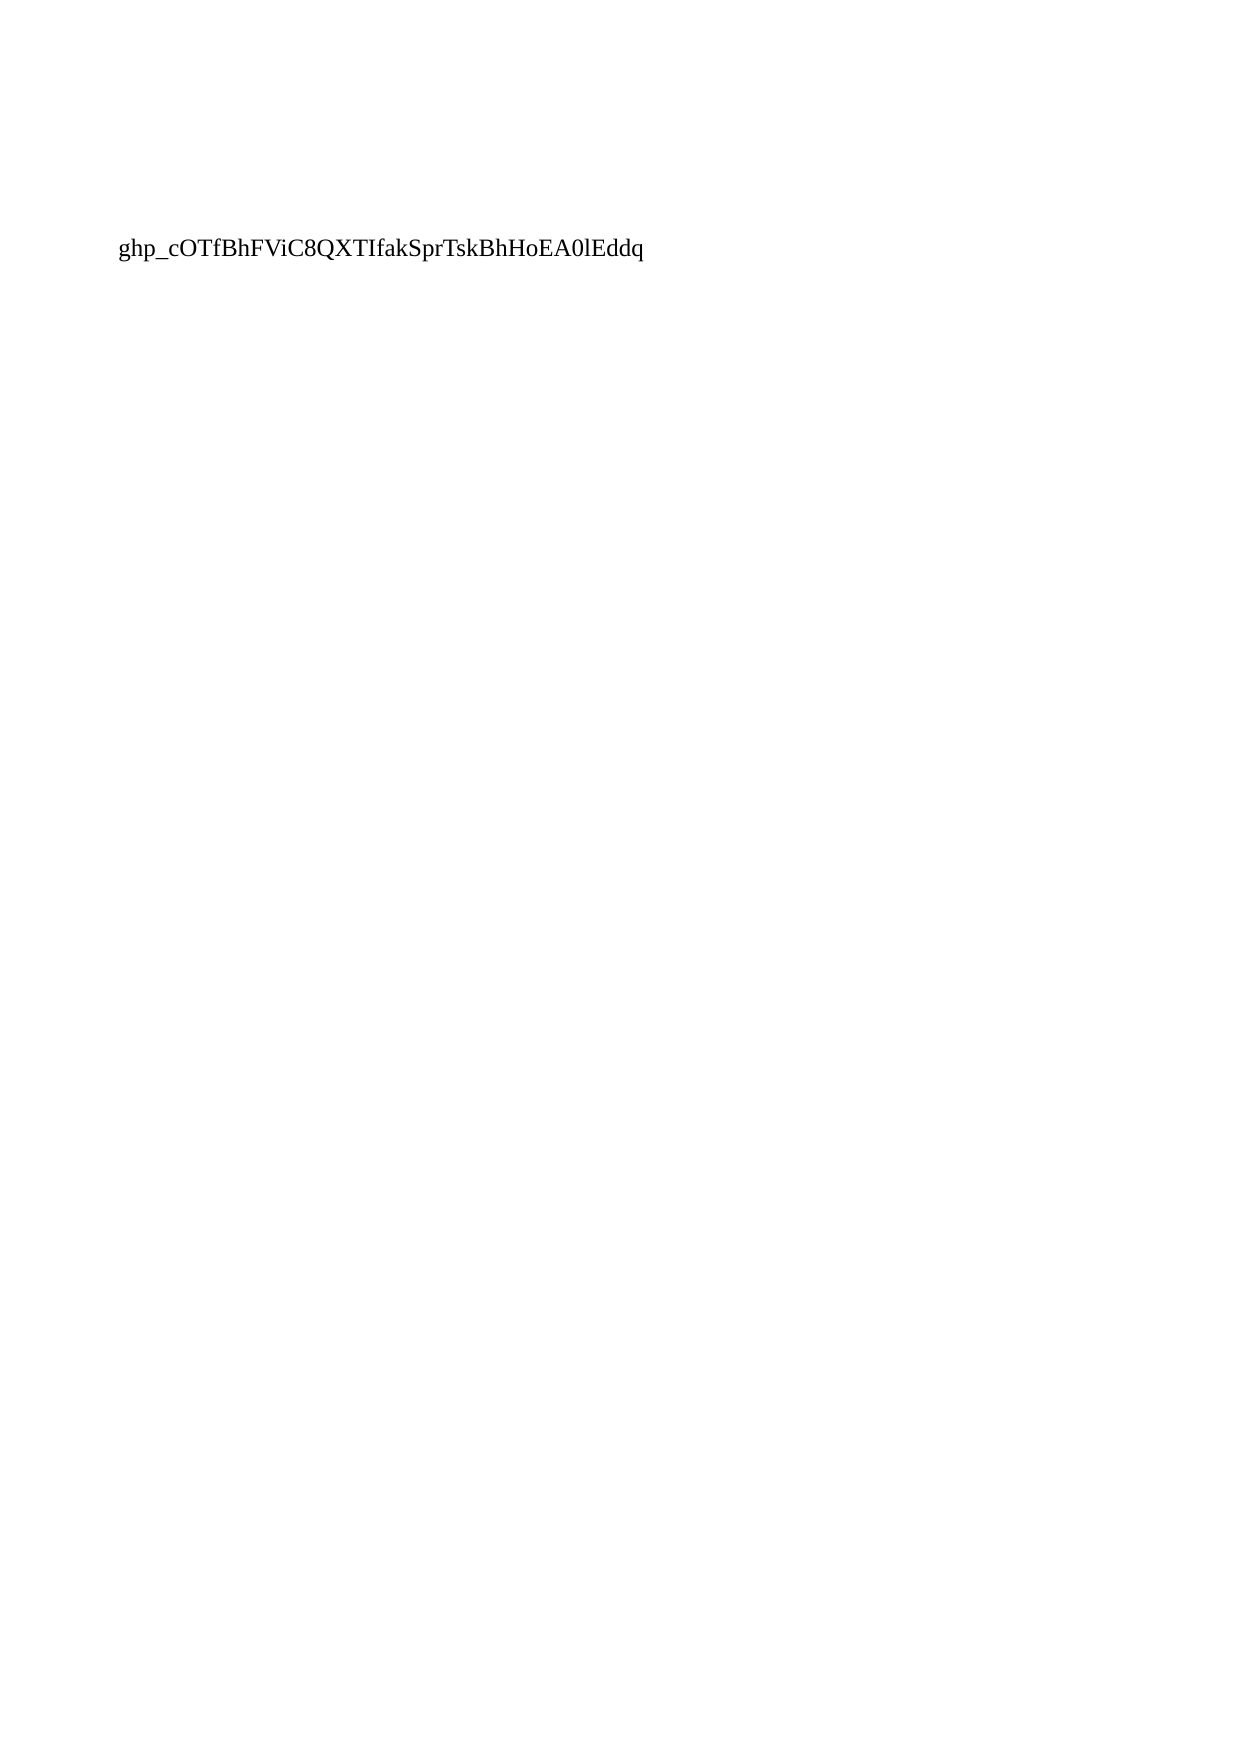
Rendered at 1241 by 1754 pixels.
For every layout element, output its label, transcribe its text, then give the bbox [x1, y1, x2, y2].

text 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 [118, 233, 1122, 262]
